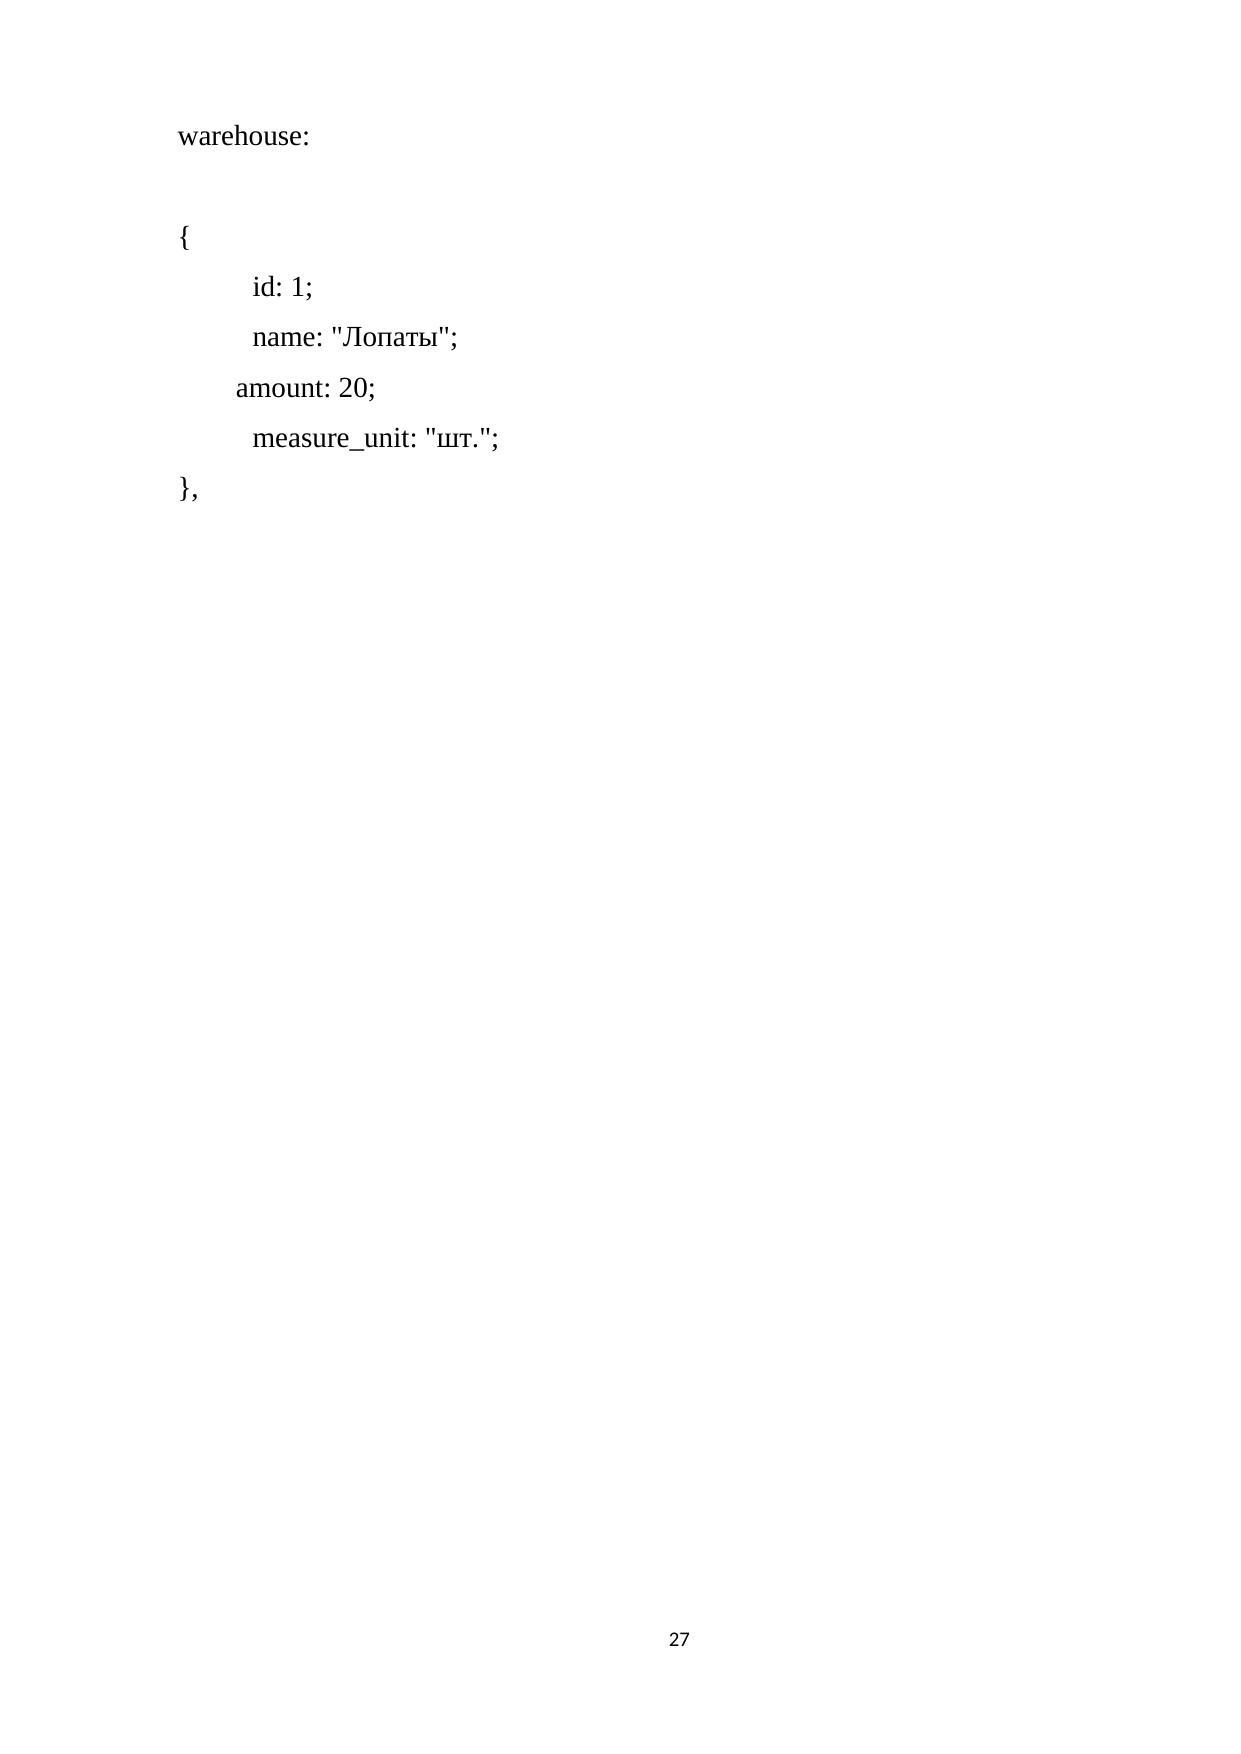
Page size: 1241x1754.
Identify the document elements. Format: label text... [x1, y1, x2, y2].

text id: 1; [177, 269, 1181, 303]
text { [177, 219, 1181, 252]
text }, [177, 470, 1181, 504]
text measure_unit: "шт."; [177, 420, 1181, 453]
text name: "Лопаты"; [177, 319, 1181, 353]
text warehouse: [177, 118, 1181, 152]
text amount: 20; [177, 370, 1181, 403]
